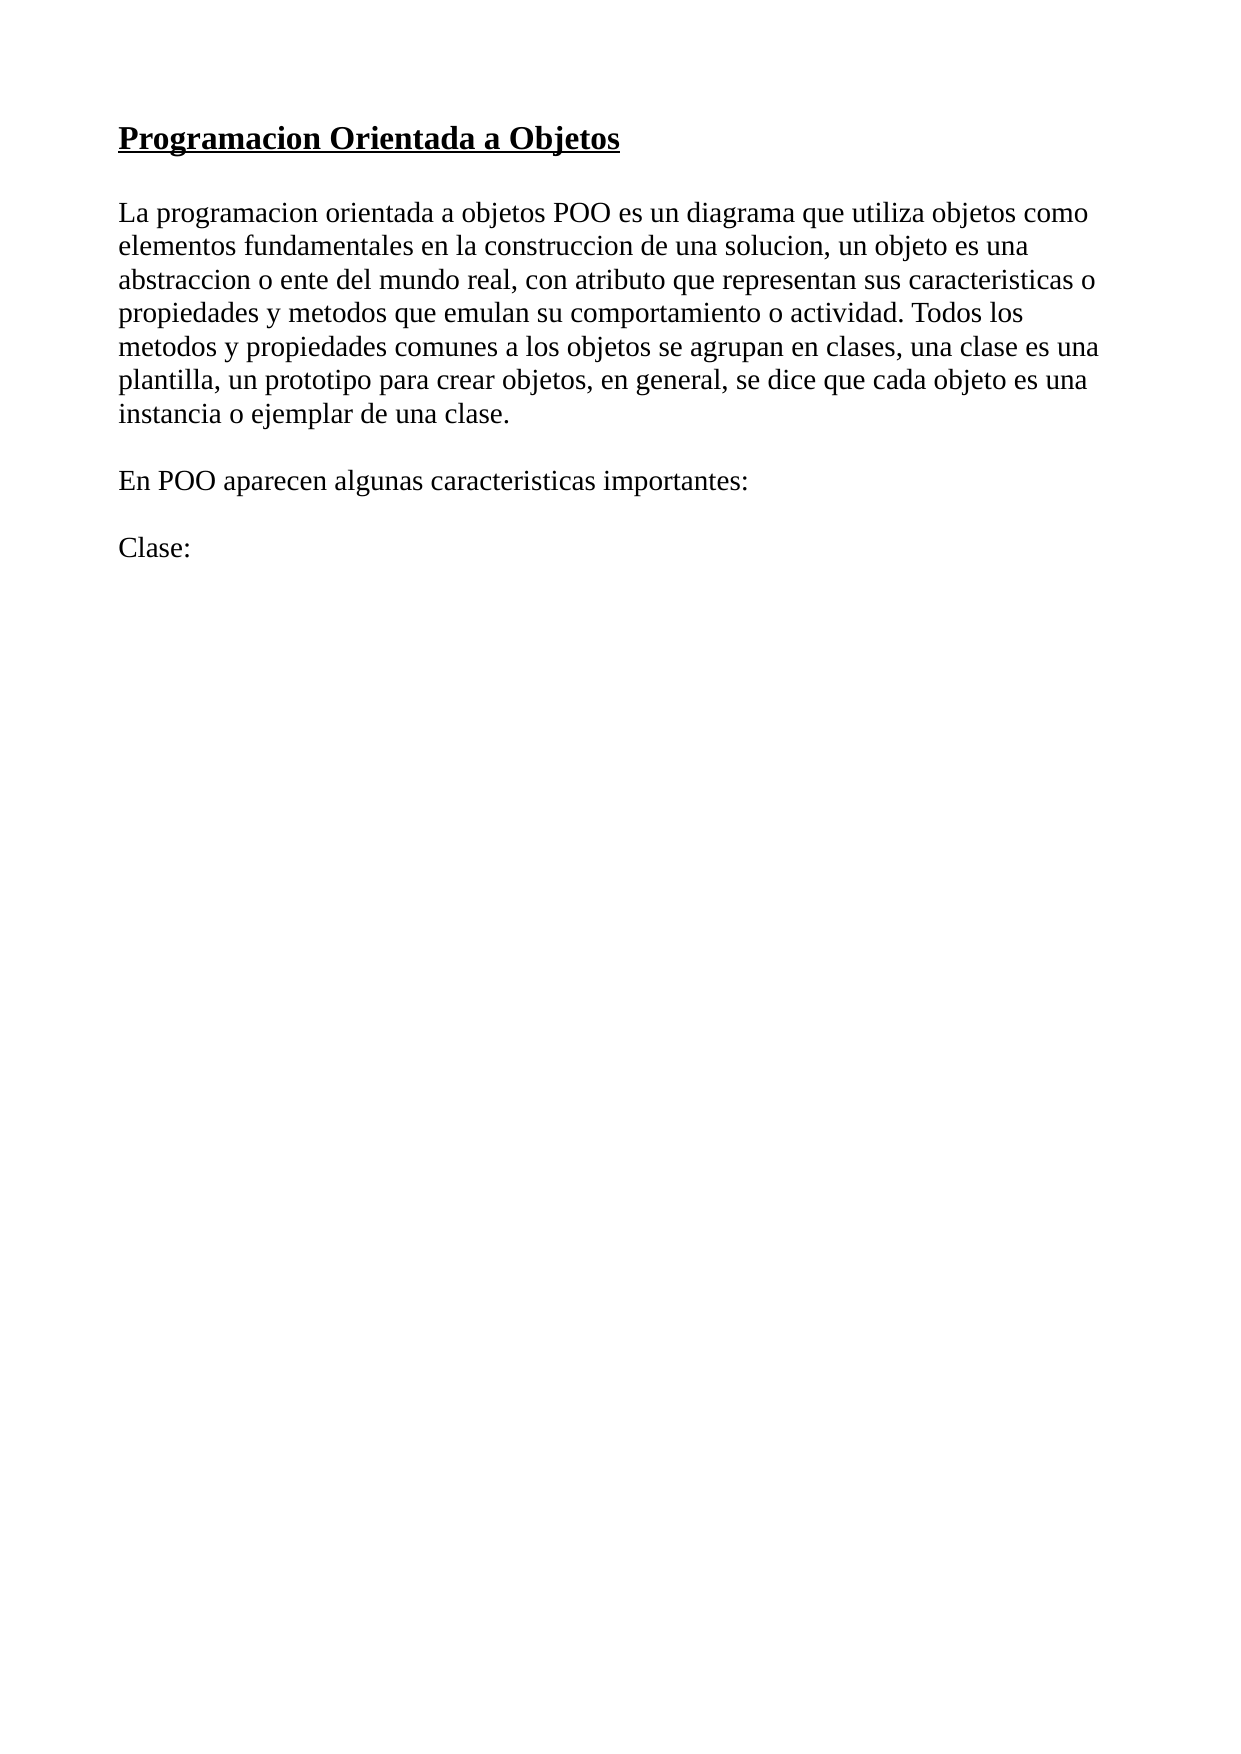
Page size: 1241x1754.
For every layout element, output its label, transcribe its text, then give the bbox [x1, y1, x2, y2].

text En POO aparecen algunas caracteristicas importantes: [118, 463, 1122, 497]
text Programacion Orientada a Objetos [118, 118, 1122, 156]
text Clase: [118, 530, 1122, 564]
text La programacion orientada a objetos POO es un diagrama que utiliza objetos como elementos fundamentales en la construccion de una solucion, un objeto es una abstraccion o ente del mundo real, con atributo que representan sus caracteristicas o propiedades y metodos que emulan su comportamiento o actividad. Todos los metodos y propiedades comunes a los objetos se agrupan en clases, una clase es una plantilla, un prototipo para crear objetos, en general, se dice que cada objeto es una instancia o ejemplar de una clase. [118, 195, 1122, 429]
